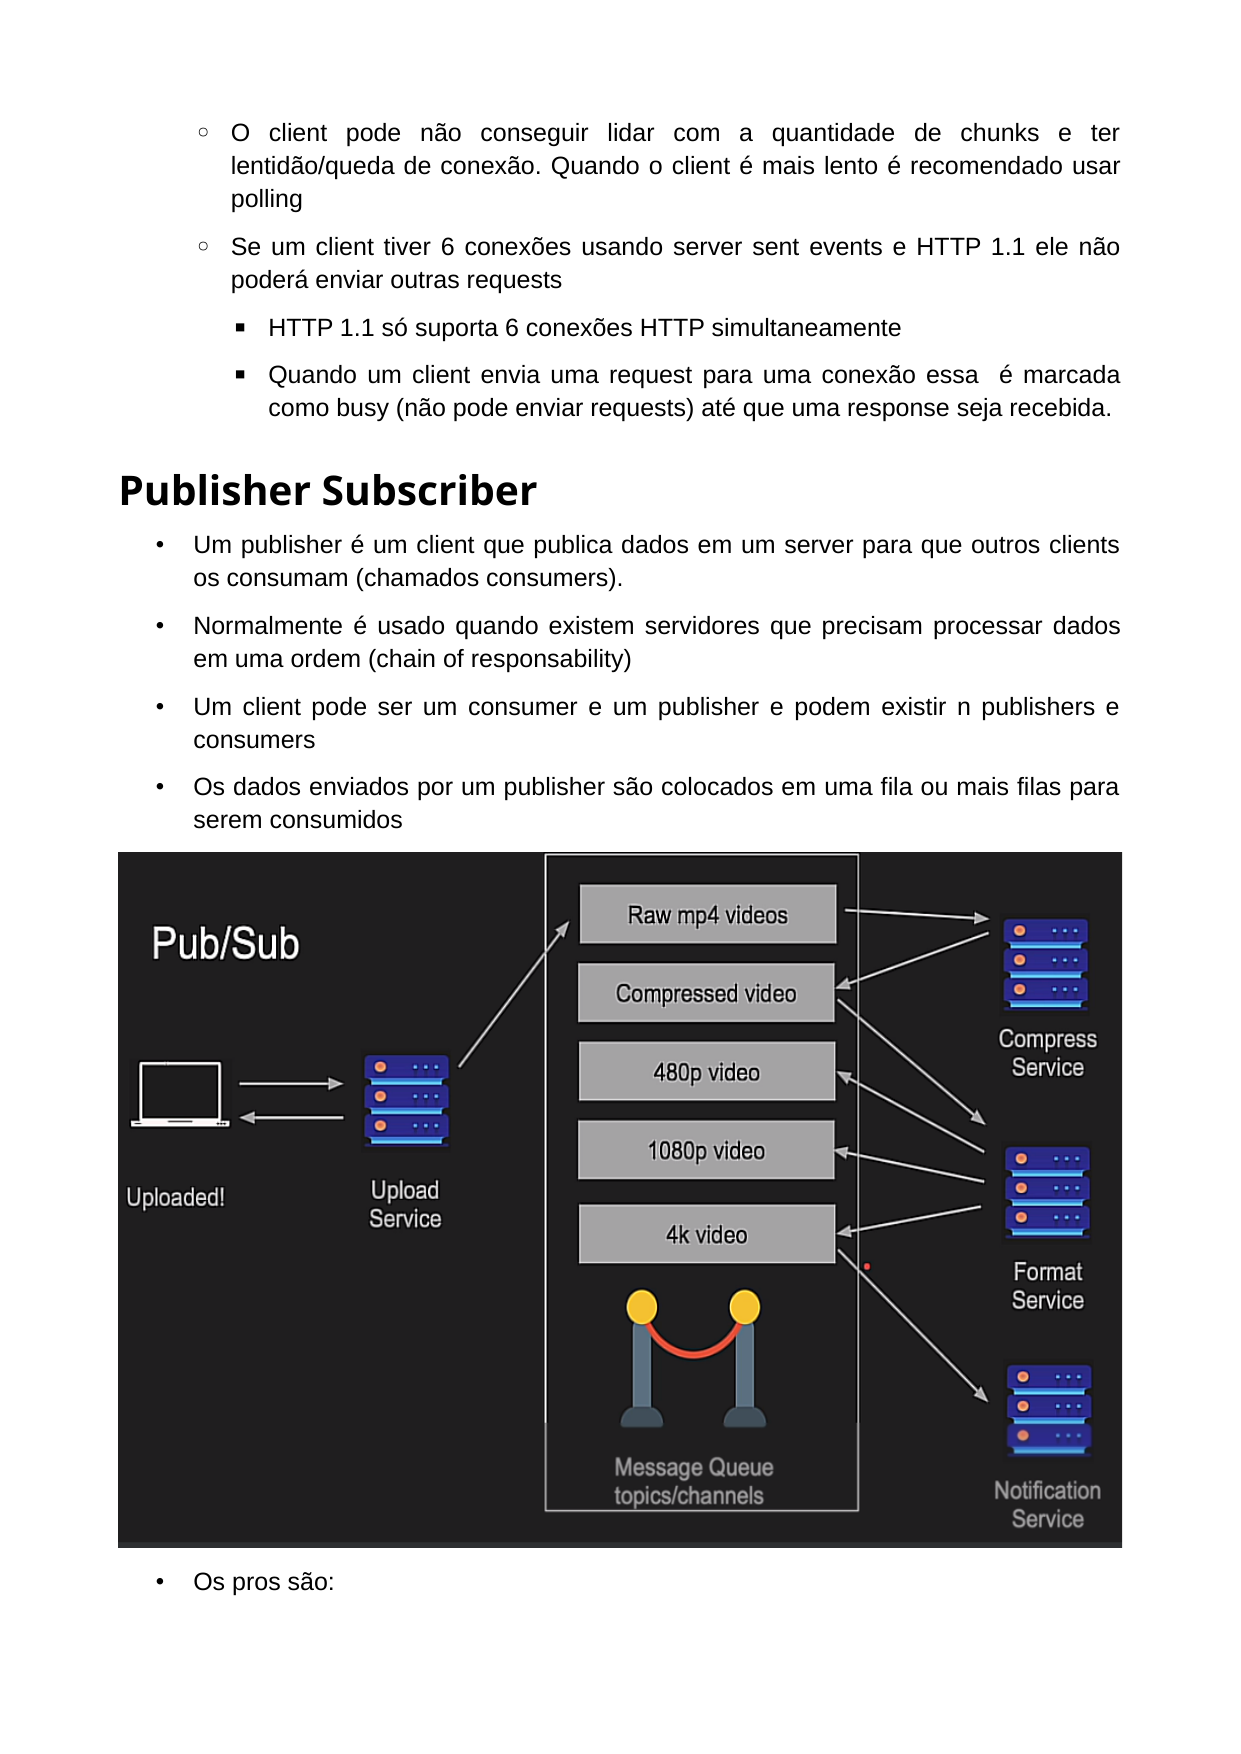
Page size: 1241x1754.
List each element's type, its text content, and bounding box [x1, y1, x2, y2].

list Se um client tiver 6 conexões usando server sent events e HTTP 1.1 ele não poderá enviar outras requests [193, 232, 1122, 294]
list Normalmente é usado quando existem servidores que precisam processar dados em uma ordem (chain of responsability) [156, 611, 1122, 673]
list Os dados enviados por um publisher são colocados em uma fila ou mais filas para serem consumidos [156, 772, 1122, 834]
subtitle Publisher Subscriber [118, 462, 1122, 517]
picture [118, 852, 1123, 1548]
list Um publisher é um client que publica dados em um server para que outros clients os consumam (chamados consumers). [156, 530, 1122, 592]
list Um client pode ser um consumer e um publisher e podem existir n publishers e consumers [156, 691, 1122, 753]
list Os pros são: [156, 1567, 1122, 1595]
list HTTP 1.1 só suporta 6 conexões HTTP simultaneamente [231, 313, 1122, 341]
list O client pode não conseguir lidar com a quantidade de chunks e ter lentidão/queda de conexão. Quando o client é mais lento é recomendado usar polling [193, 118, 1122, 213]
list Quando um client envia uma request para uma conexão essa é marcada como busy (não pode enviar requests) até que uma response seja recebida. [231, 360, 1122, 422]
